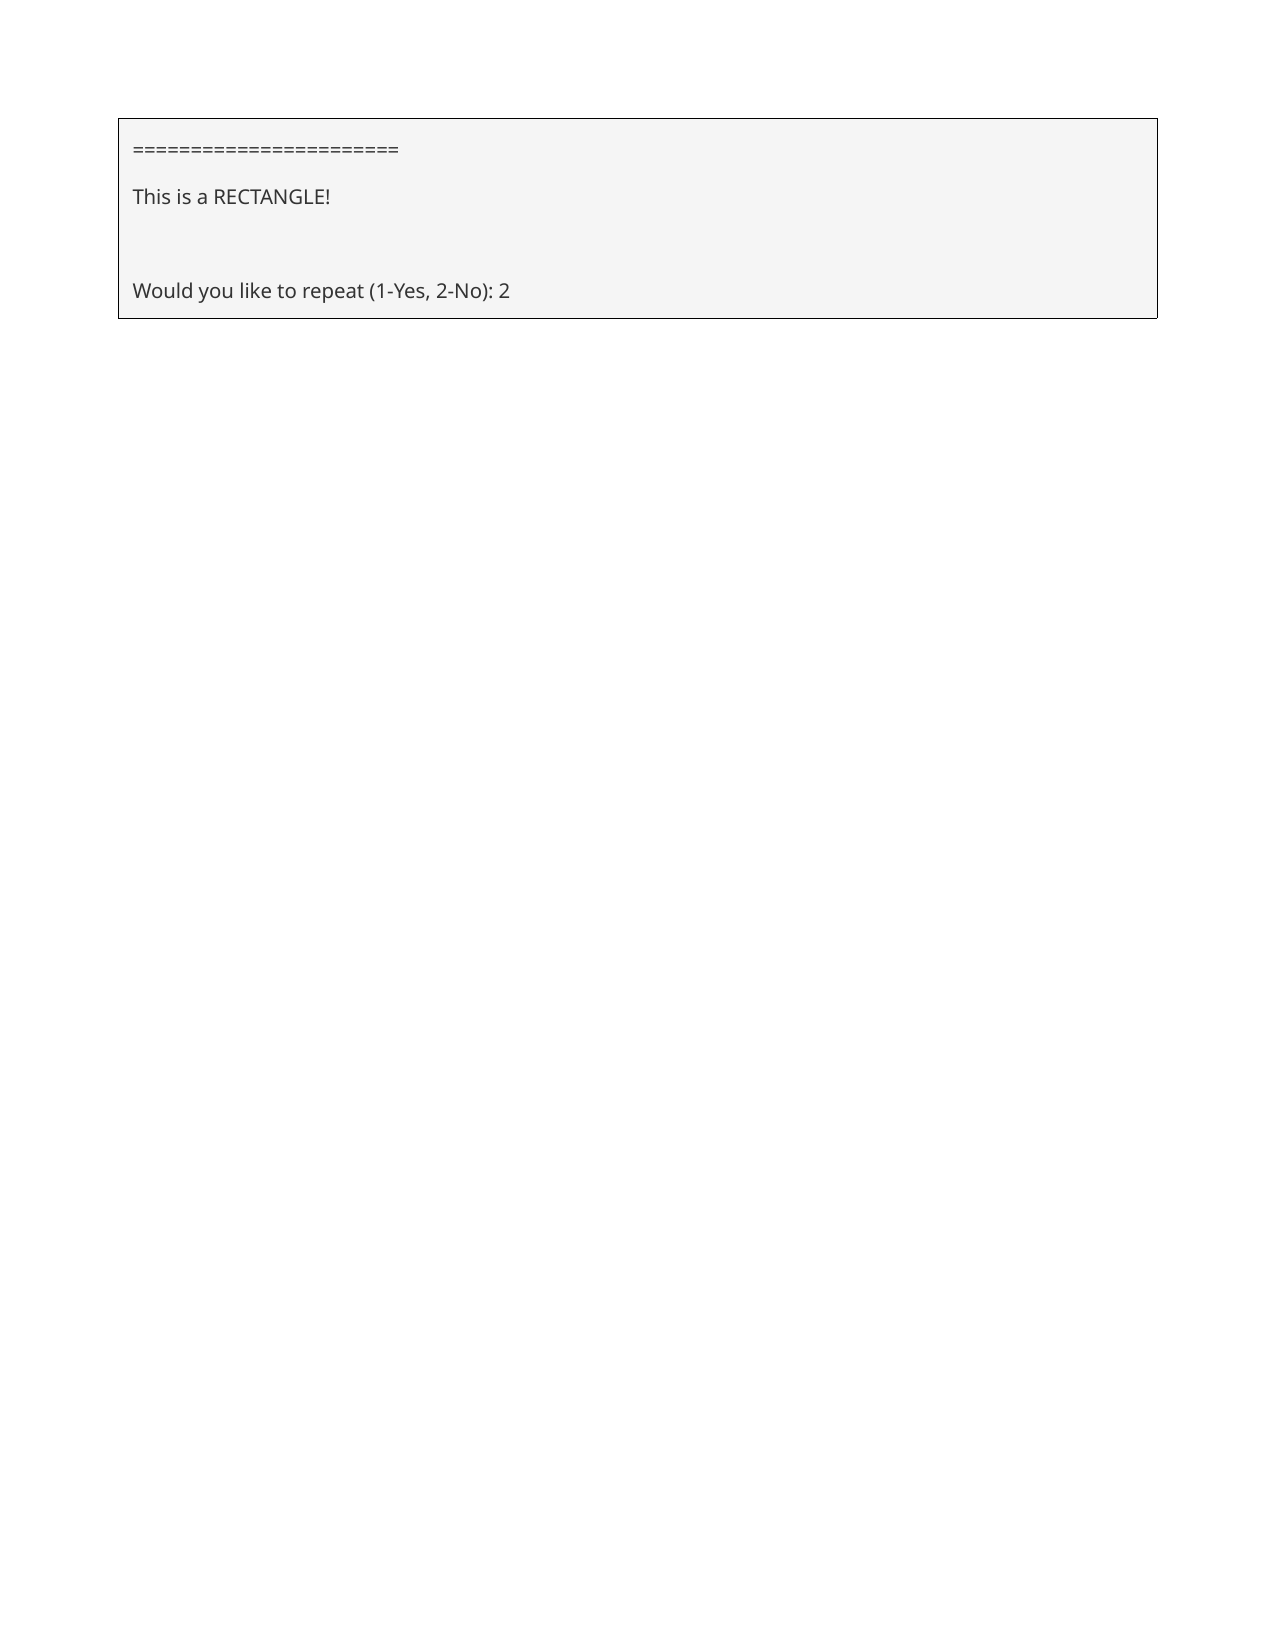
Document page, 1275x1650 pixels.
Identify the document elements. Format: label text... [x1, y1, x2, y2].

text Would you like to repeat (1-Yes, 2-No): 2 [119, 259, 1157, 318]
text This is a RECTANGLE! [119, 165, 1157, 210]
text ======================= [119, 119, 1157, 163]
